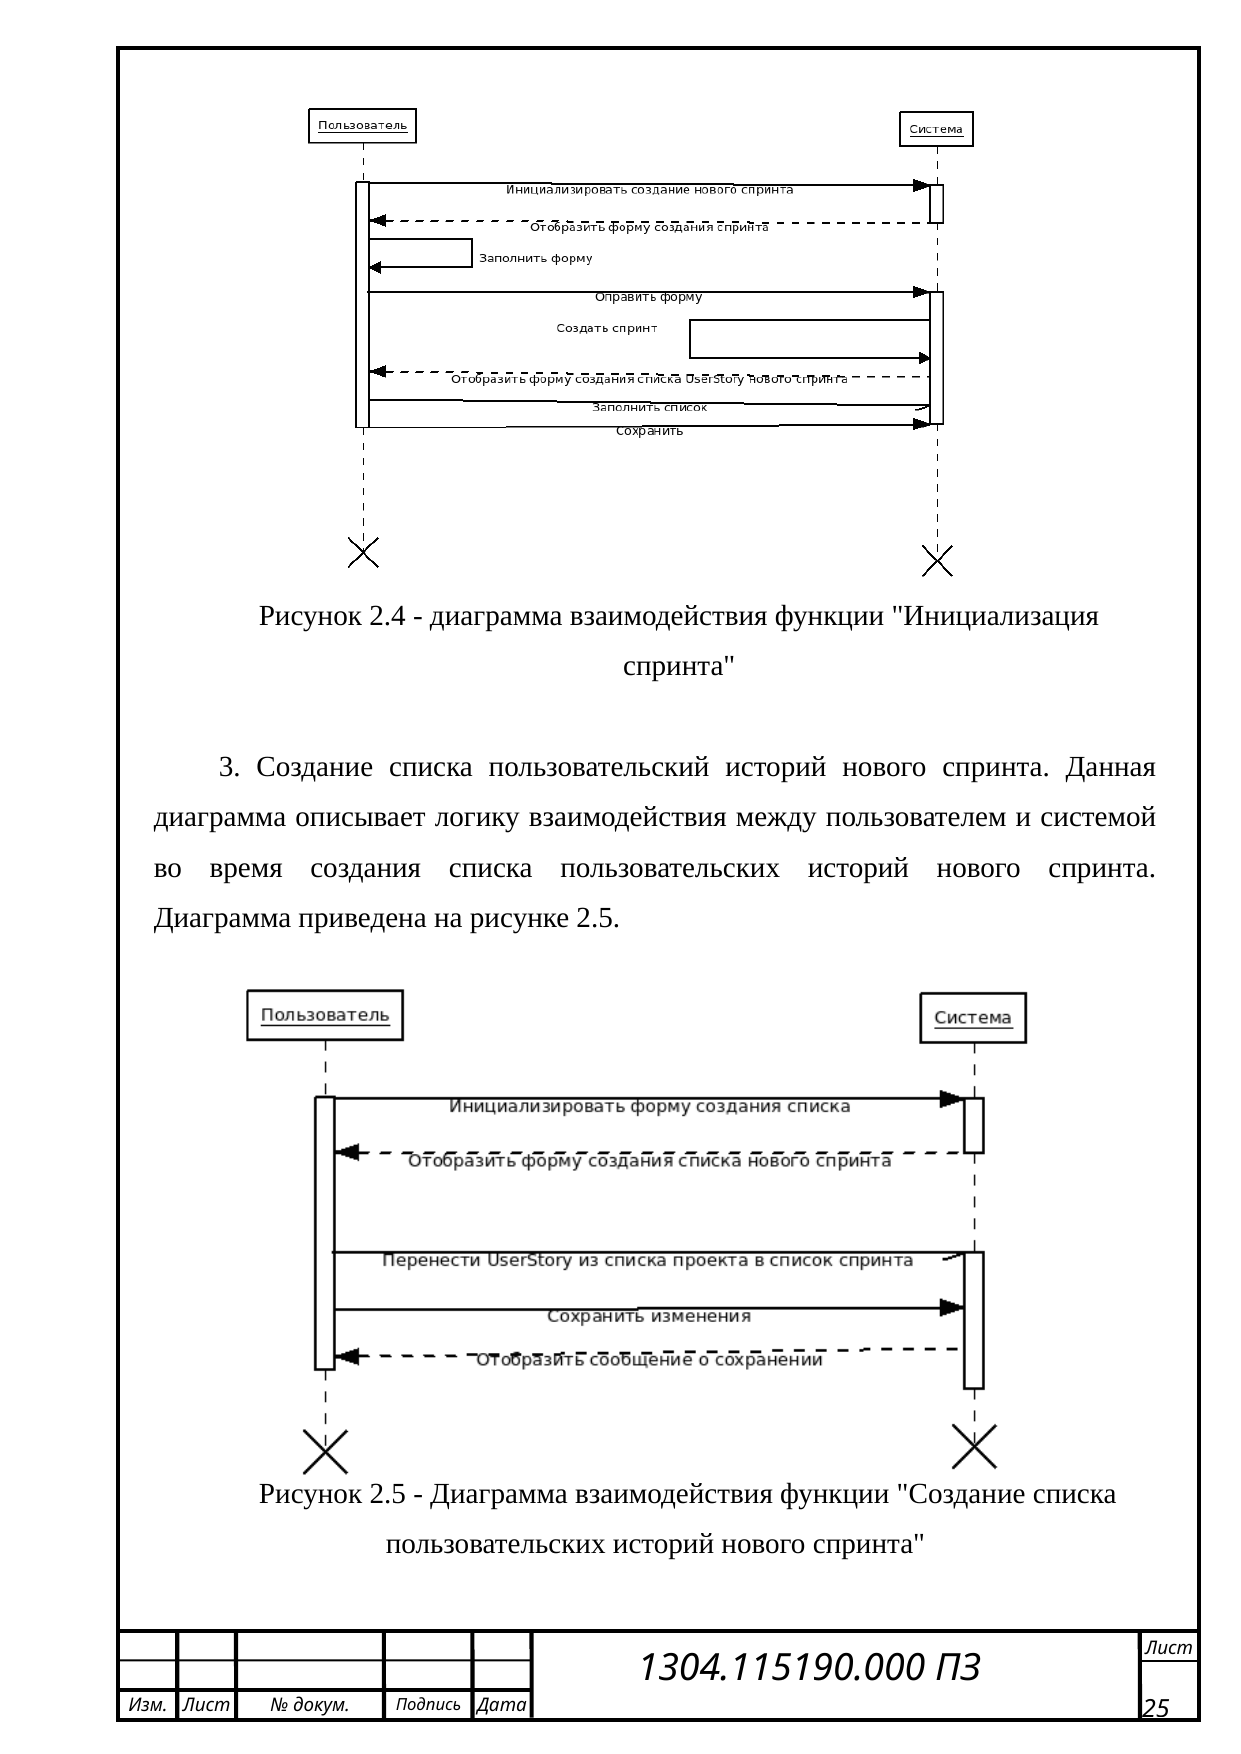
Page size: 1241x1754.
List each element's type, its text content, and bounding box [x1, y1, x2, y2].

picture [301, 95, 974, 577]
text Рисунок 2.4 - диаграмма взаимодействия функции "Инициализация спринта" [201, 598, 1157, 682]
picture [246, 950, 1029, 1476]
text Рисунок 2.5 - Диаграмма взаимодействия функции "Создание списка пользовательских историй нового спринта" [153, 1252, 1157, 1560]
text 3. Создание списка пользовательский историй нового спринта. Данная диаграмма описывает логику взаимодействия между пользователем и системой во время создания списка пользовательских историй нового спринта. Диаграмма приведена на рисунке 2.5. [153, 749, 1157, 933]
